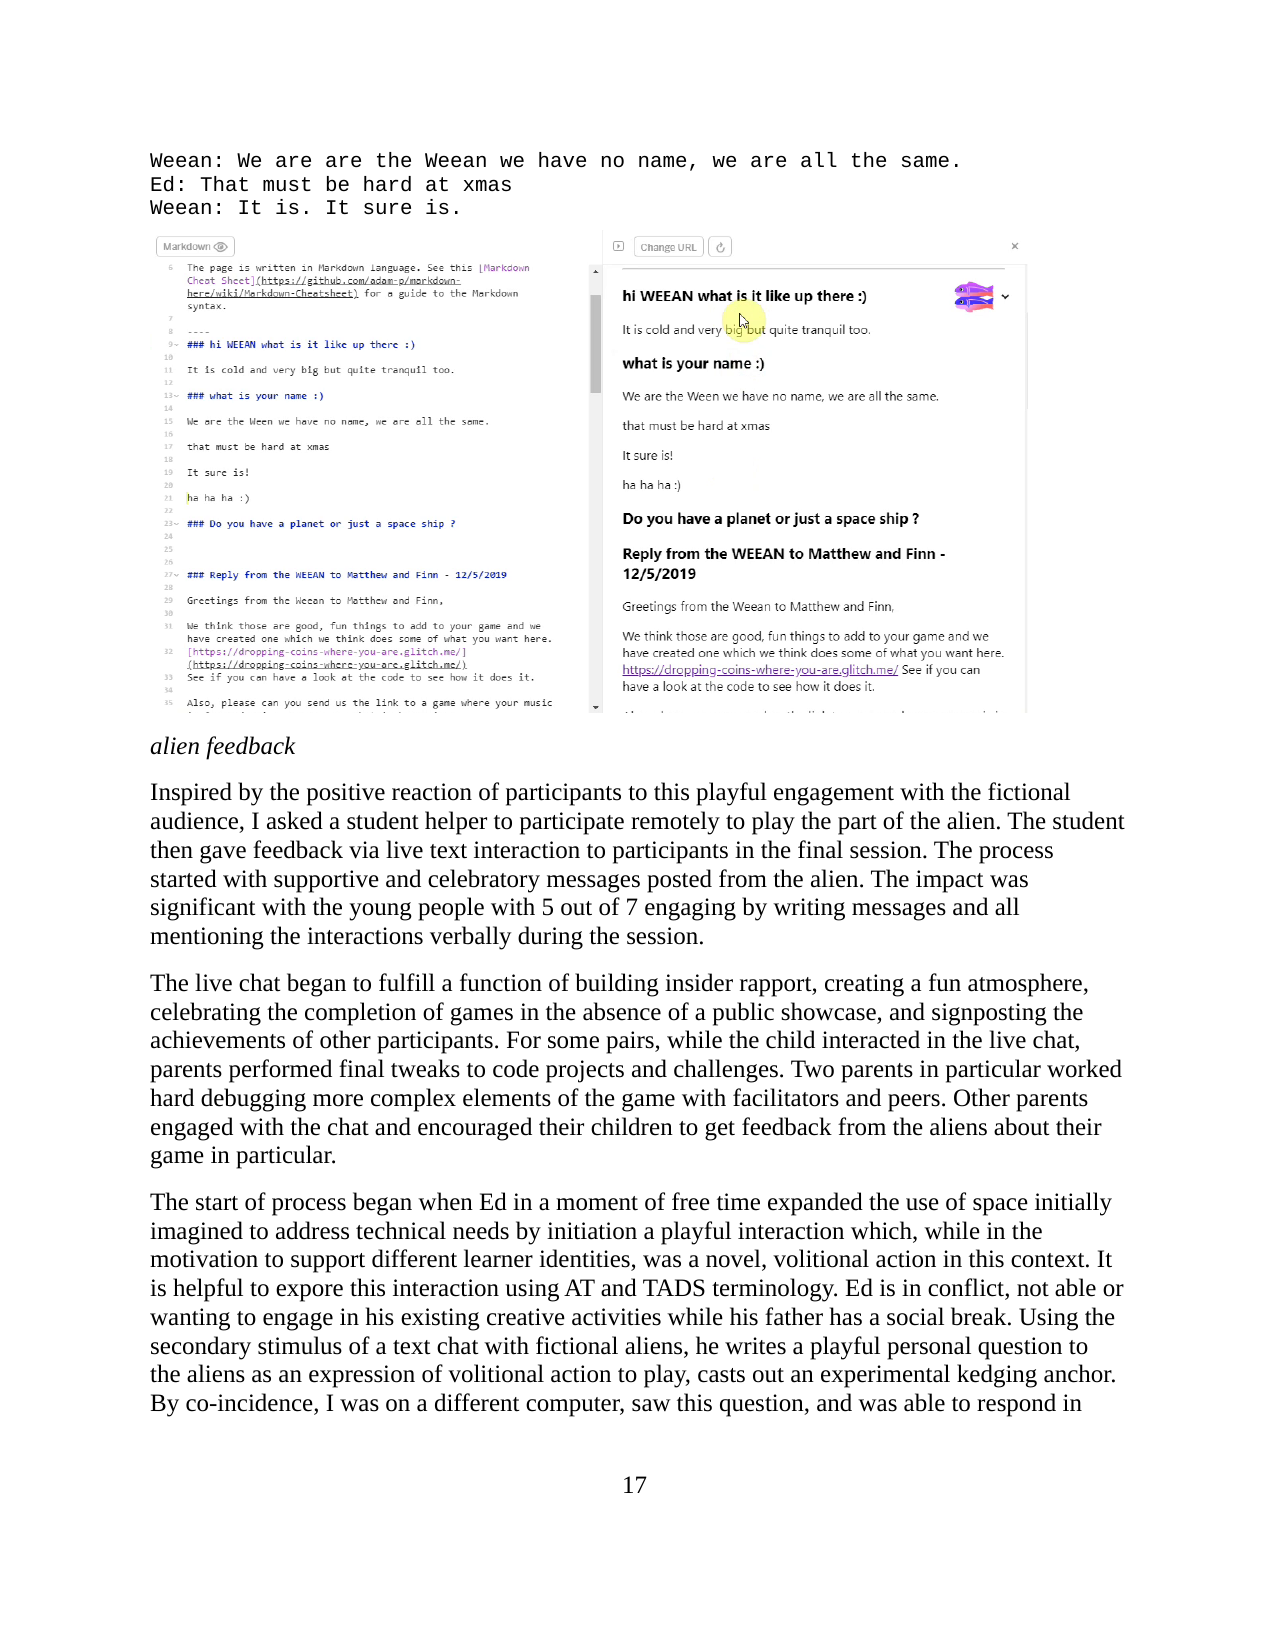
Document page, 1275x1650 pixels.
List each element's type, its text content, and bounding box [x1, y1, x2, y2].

picture [150, 230, 1028, 713]
text Weean: It is. It sure is. [150, 197, 1125, 221]
text alien feedback [150, 731, 1125, 759]
text Weean: We are are the Weean we have no name, we are all the same. [150, 150, 1125, 174]
text Inspired by the positive reaction of participants to this playful engagement with the fictional audience, I asked a student helper to participate remotely to play the part of the alien. The student then gave feedback via live text interaction to participants in the final session. The process started with supportive and celebratory messages posted from the alien. The impact was significant with the young people with 5 out of 7 engaging by writing messages and all mentioning the interactions verbally during the session. [150, 777, 1125, 950]
text The live chat began to fulfill a function of building insider rapport, creating a fun atmosphere, celebrating the completion of games in the absence of a public showcase, and signposting the achievements of other participants. For some pairs, while the child interacted in the live chat, parents performed final tweaks to code projects and challenges. Two parents in particular worked hard debugging more complex elements of the game with facilitators and peers. Other parents engaged with the chat and encouraged their children to get feedback from the aliens about their game in particular. [150, 968, 1125, 1169]
text Ed: That must be hard at xmas [150, 174, 1125, 197]
text The start of process began when Ed in a moment of free time expanded the use of space initially imagined to address technical needs by initiation a playful interaction which, while in the motivation to support different learner identities, was a novel, volitional action in this context. It is helpful to expore this interaction using AT and TADS terminology. Ed is in conflict, not able or wanting to engage in his existing creative activities while his father has a social break. Using the secondary stimulus of a text chat with fictional aliens, he writes a playful personal question to the aliens as an expression of volitional action to play, casts out an experimental kedging anchor. By co-incidence, I was on a different computer, saw this question, and was able to respond in [150, 1187, 1125, 1417]
